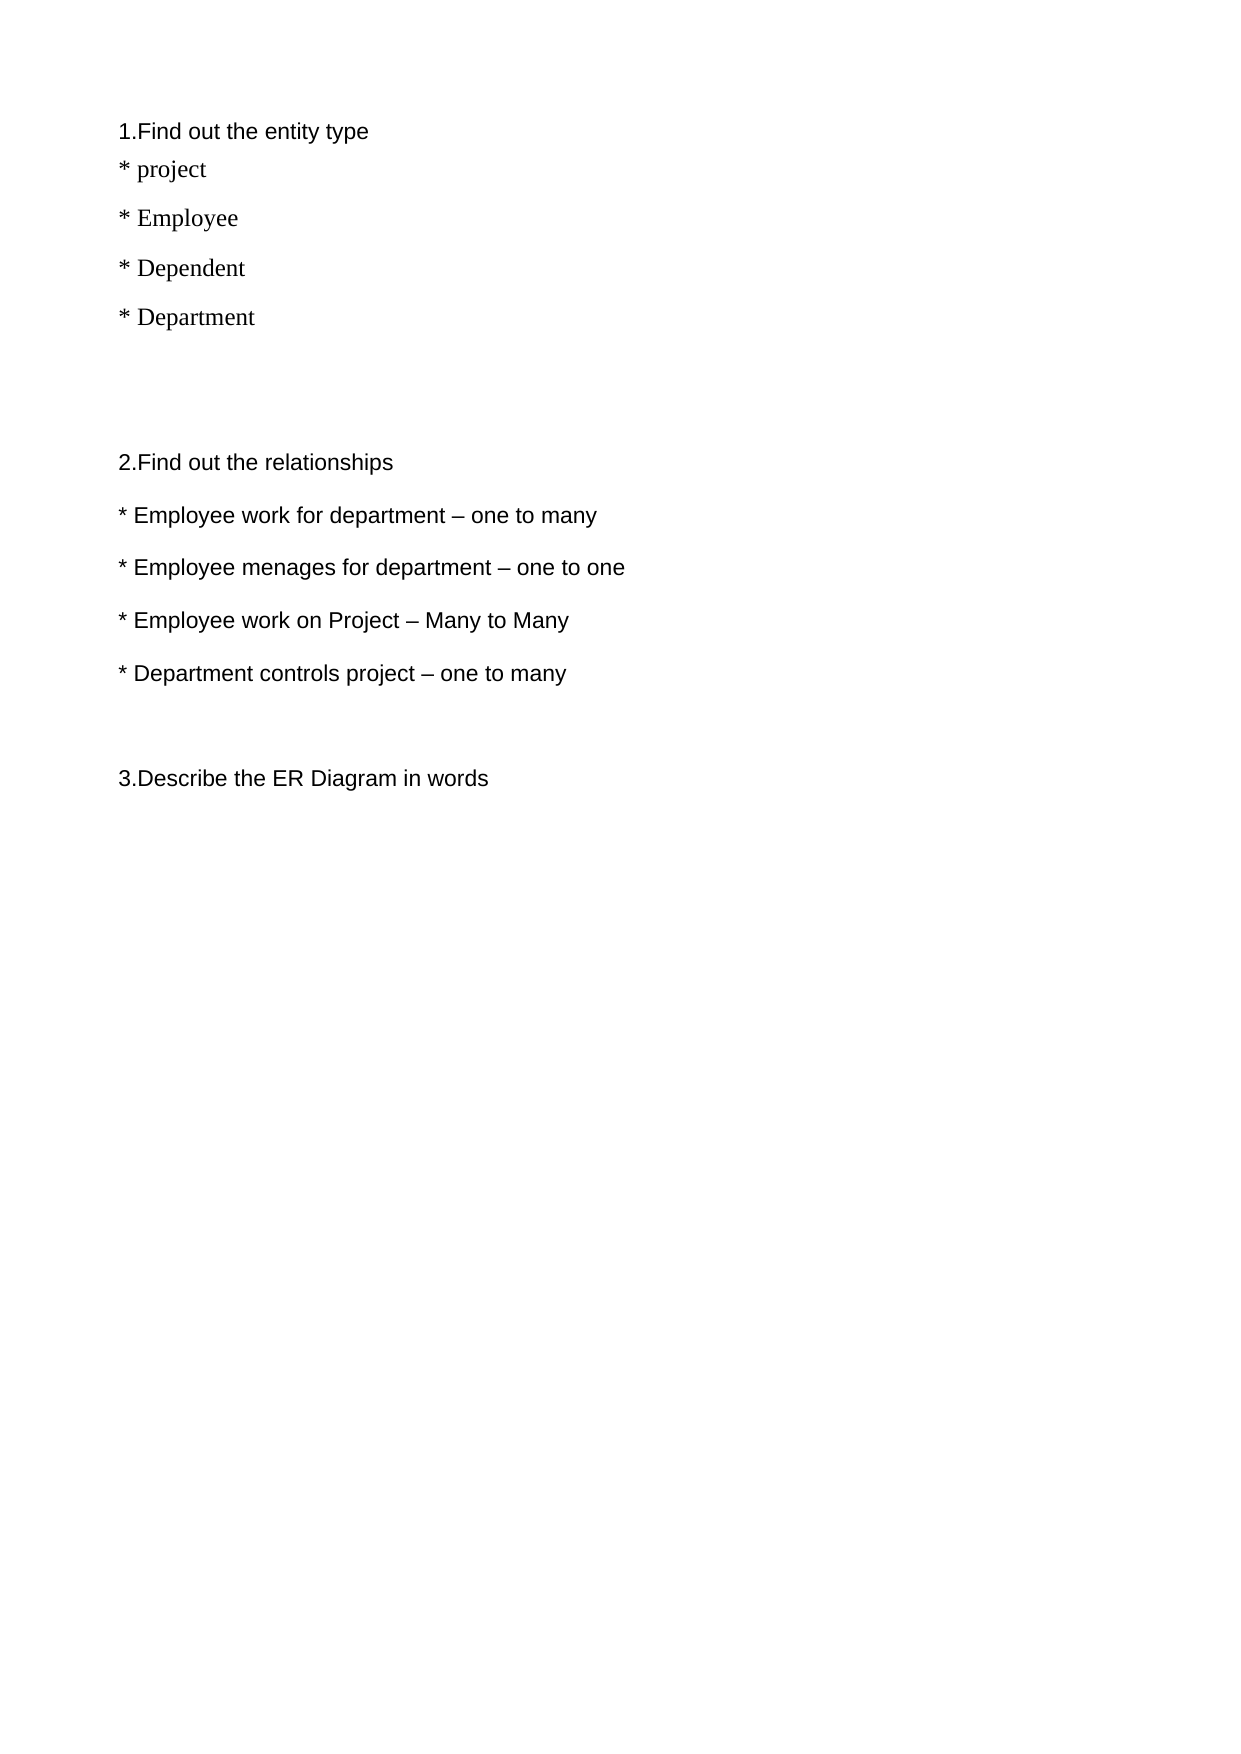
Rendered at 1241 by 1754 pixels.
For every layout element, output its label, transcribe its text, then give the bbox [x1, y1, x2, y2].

text * Employee work for department – one to many [118, 502, 1122, 528]
text 1.Find out the entity type [118, 118, 1122, 144]
text * Dependent [118, 253, 1122, 281]
text * Department controls project – one to many [118, 660, 1122, 686]
text 3.Describe the ER Diagram in words [118, 765, 1122, 791]
text * project [118, 154, 1122, 183]
text * Department [118, 302, 1122, 330]
text * Employee menages for department – one to one [118, 554, 1122, 581]
text 2.Find out the relationships [118, 449, 1122, 475]
text * Employee [118, 203, 1122, 232]
text * Employee work on Project – Many to Many [118, 607, 1122, 633]
